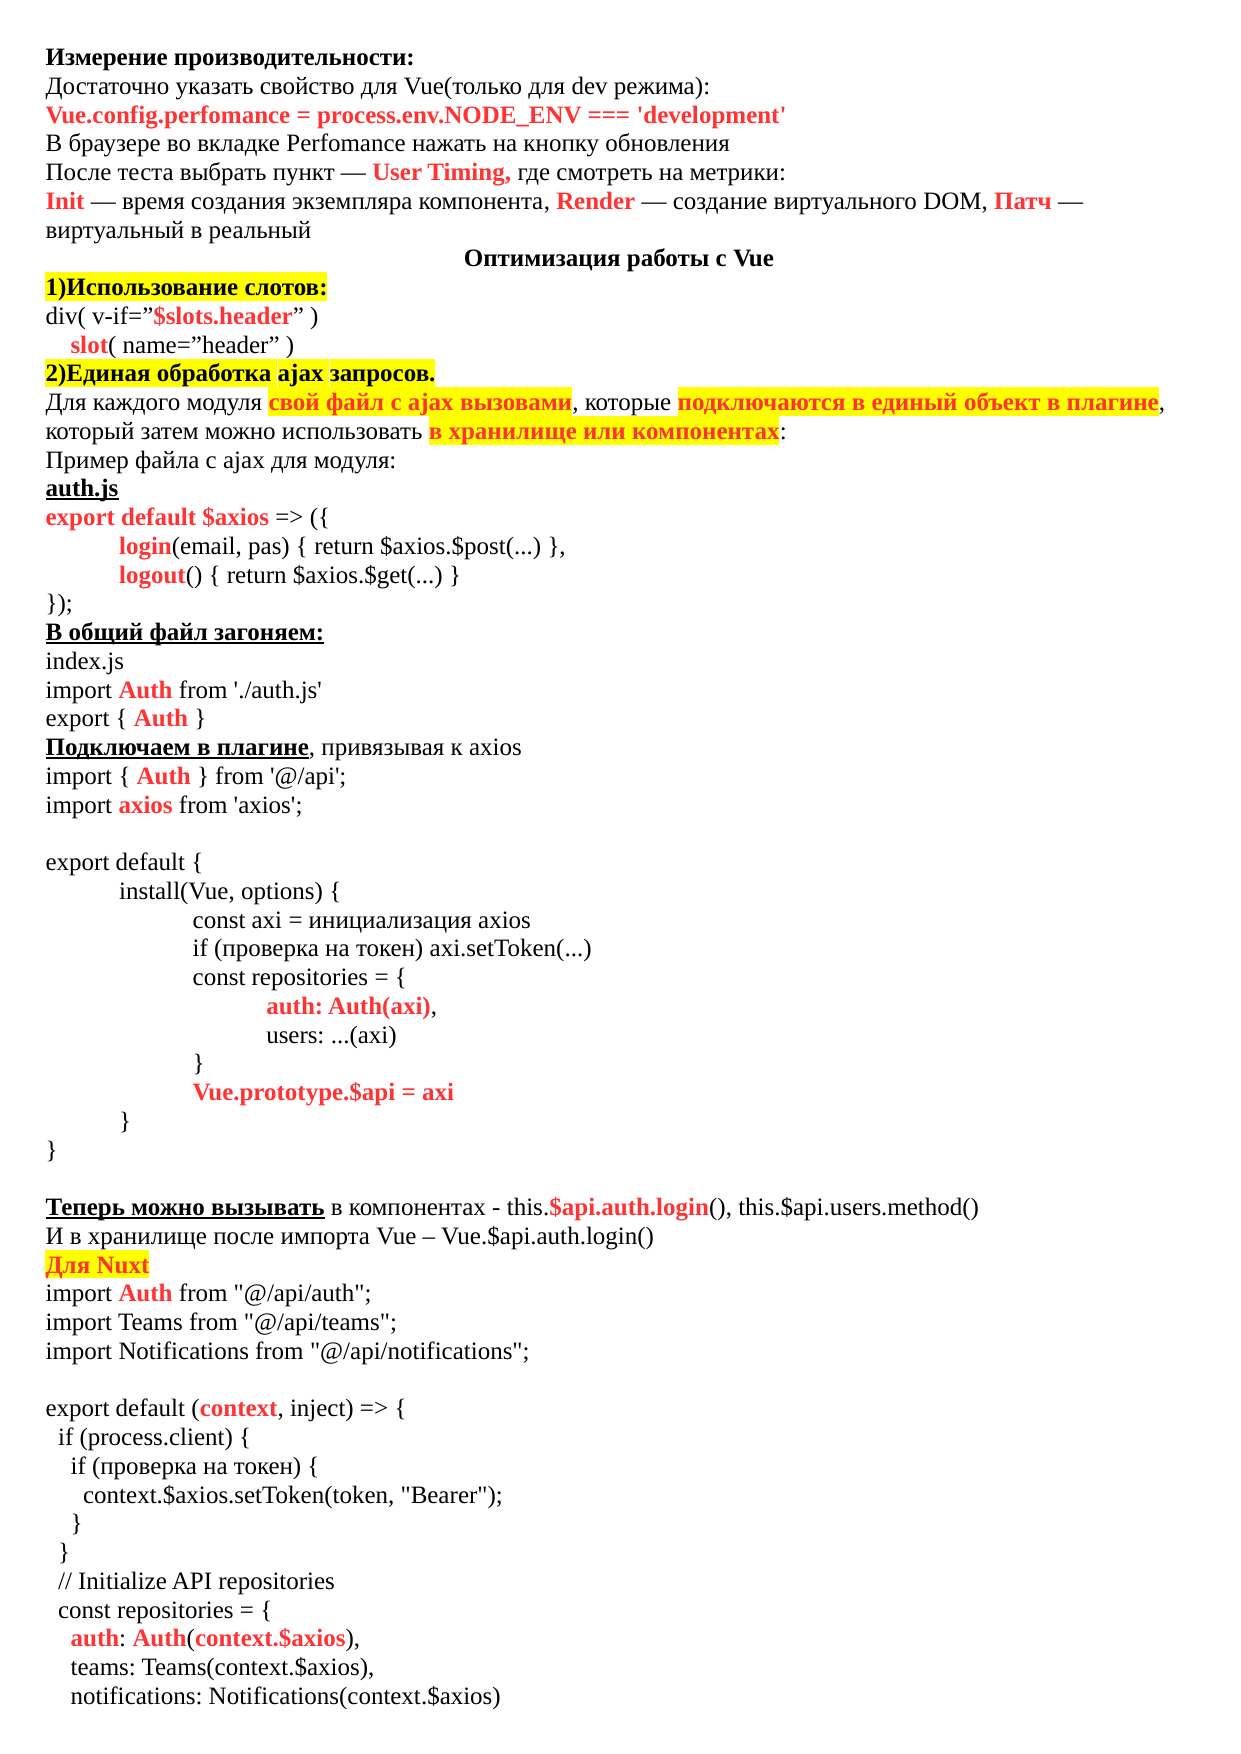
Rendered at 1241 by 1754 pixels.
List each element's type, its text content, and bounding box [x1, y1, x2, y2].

text users: ...(axi) [45, 1020, 1192, 1048]
text Достаточно указать свойство для Vue(только для dev режима): [45, 71, 1192, 100]
text if (проверка на токен) axi.setToken(...) [45, 933, 1192, 962]
text if (process.client) { [45, 1422, 1192, 1451]
text export default $axios => ({ [45, 502, 1192, 531]
text }); [45, 588, 1192, 617]
text index.js [45, 646, 1192, 675]
text После теста выбрать пункт — User Timing, где смотреть на метрики: [45, 157, 1192, 186]
text const repositories = { [45, 962, 1192, 991]
text } [45, 1048, 1192, 1077]
text // Initialize API repositories [45, 1566, 1192, 1595]
text import axios from 'axios'; [45, 790, 1192, 818]
text login(email, pas) { return $axios.$post(...) }, [45, 531, 1192, 560]
text import Auth from "@/api/auth"; [45, 1278, 1192, 1307]
text 2)Единая обработка ajax запросов. [45, 358, 1192, 387]
text teams: Teams(context.$axios), [45, 1652, 1192, 1681]
text 1)Использование слотов: [45, 272, 1192, 301]
text Пример файла с ajax для модуля: [45, 445, 1192, 473]
text Init — время создания экземпляра компонента, Render — создание виртуального DOM, Патч — виртуальный в реальный [45, 186, 1192, 243]
text import Teams from "@/api/teams"; [45, 1307, 1192, 1336]
text } [45, 1508, 1192, 1537]
text notifications: Notifications(context.$axios) [45, 1681, 1192, 1710]
text Оптимизация работы с Vue [45, 243, 1192, 272]
text import Auth from './auth.js' [45, 675, 1192, 703]
text install(Vue, options) { [45, 876, 1192, 905]
text if (проверка на токен) { [45, 1451, 1192, 1480]
text auth.js [45, 473, 1192, 502]
text import { Auth } from '@/api'; [45, 761, 1192, 790]
text } [45, 1135, 1192, 1163]
text Vue.config.perfomance = process.env.NODE_ENV === 'development' [45, 100, 1192, 128]
text Измерение производительности: [45, 42, 1192, 71]
text export { Auth } [45, 703, 1192, 732]
text const repositories = { [45, 1595, 1192, 1623]
text Vue.prototype.$api = axi [45, 1077, 1192, 1106]
text И в хранилище после импорта Vue – Vue.$api.auth.login() [45, 1221, 1192, 1250]
text logout() { return $axios.$get(...) } [45, 560, 1192, 588]
text Для каждого модуля свой файл с ajax вызовами, которые подключаются в единый объект в плагине, который затем можно использовать в хранилище или компонентах: [45, 387, 1192, 445]
text export default (context, inject) => { [45, 1393, 1192, 1422]
text } [45, 1106, 1192, 1135]
text const axi = инициализация axios [45, 905, 1192, 933]
text div( v-if=”$slots.header” ) [45, 301, 1192, 330]
text Подключаем в плагине, привязывая к axios [45, 732, 1192, 761]
text auth: Auth(context.$axios), [45, 1623, 1192, 1652]
text import Notifications from "@/api/notifications"; [45, 1336, 1192, 1365]
text export default { [45, 847, 1192, 876]
text context.$axios.setToken(token, "Bearer"); [45, 1480, 1192, 1508]
text } [45, 1537, 1192, 1566]
text Теперь можно вызывать в компонентах - this.$api.auth.login(), this.$api.users.method() [45, 1192, 1192, 1221]
text В браузере во вкладке Perfomance нажать на кнопку обновления [45, 128, 1192, 157]
text В общий файл загоняем: [45, 617, 1192, 646]
text slot( name=”header” ) [45, 330, 1192, 358]
text Для Nuxt [45, 1250, 1192, 1278]
text auth: Auth(axi), [45, 991, 1192, 1020]
